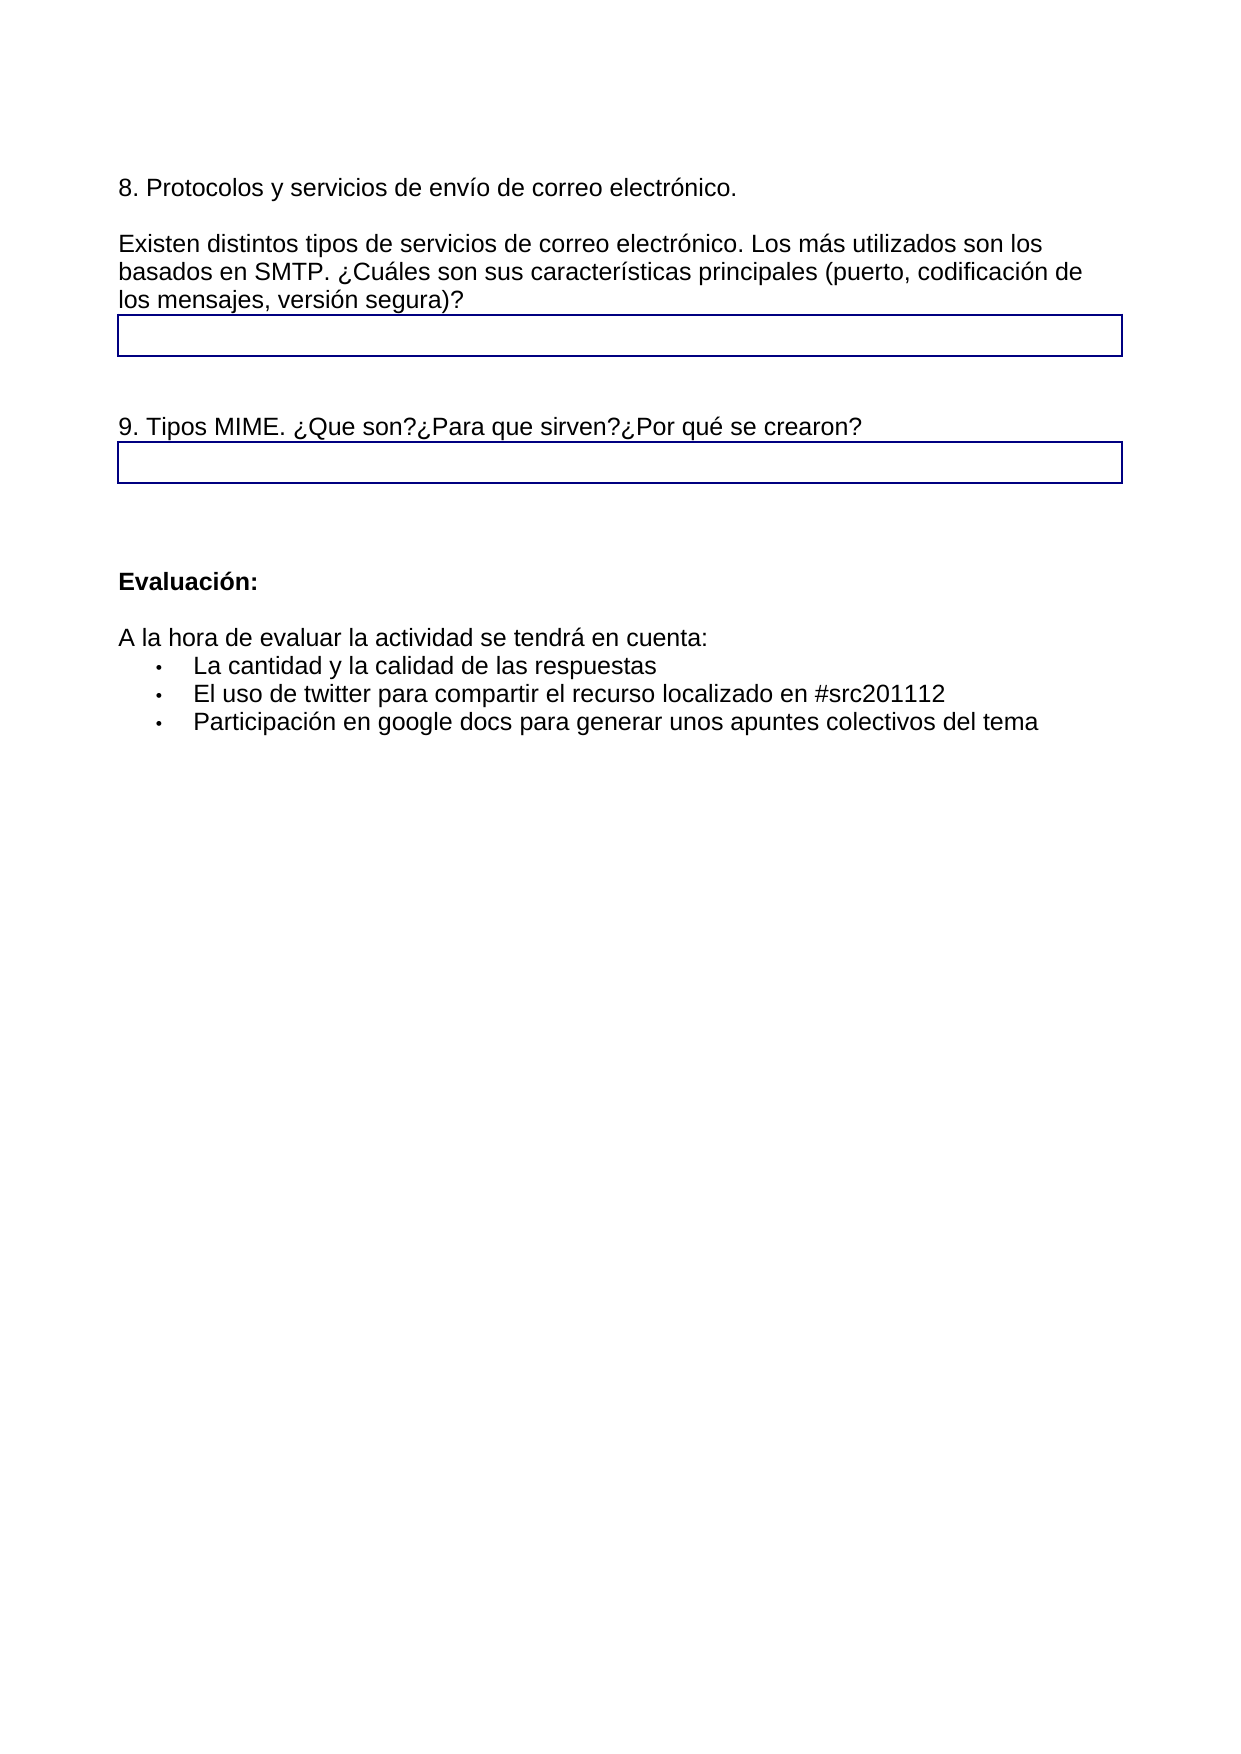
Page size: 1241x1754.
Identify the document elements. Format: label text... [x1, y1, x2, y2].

text 9. Tipos MIME. ¿Que son?¿Para que sirven?¿Por qué se crearon? [118, 413, 1122, 441]
table_header [119, 316, 1121, 355]
table_header [119, 443, 1121, 482]
list Participación en google docs para generar unos apuntes colectivos del tema [156, 708, 1122, 736]
list El uso de twitter para compartir el recurso localizado en #src201112 [156, 680, 1122, 708]
text Existen distintos tipos de servicios de correo electrónico. Los más utilizados son los basados en SMTP. ¿Cuáles son sus características principales (puerto, codificación de los mensajes, versión segura)? [118, 230, 1122, 313]
text 8. Protocolos y servicios de envío de correo electrónico. [118, 174, 1122, 202]
text A la hora de evaluar la actividad se tendrá en cuenta: [118, 624, 1122, 652]
list La cantidad y la calidad de las respuestas [156, 652, 1122, 680]
text Evaluación: [118, 568, 1122, 596]
